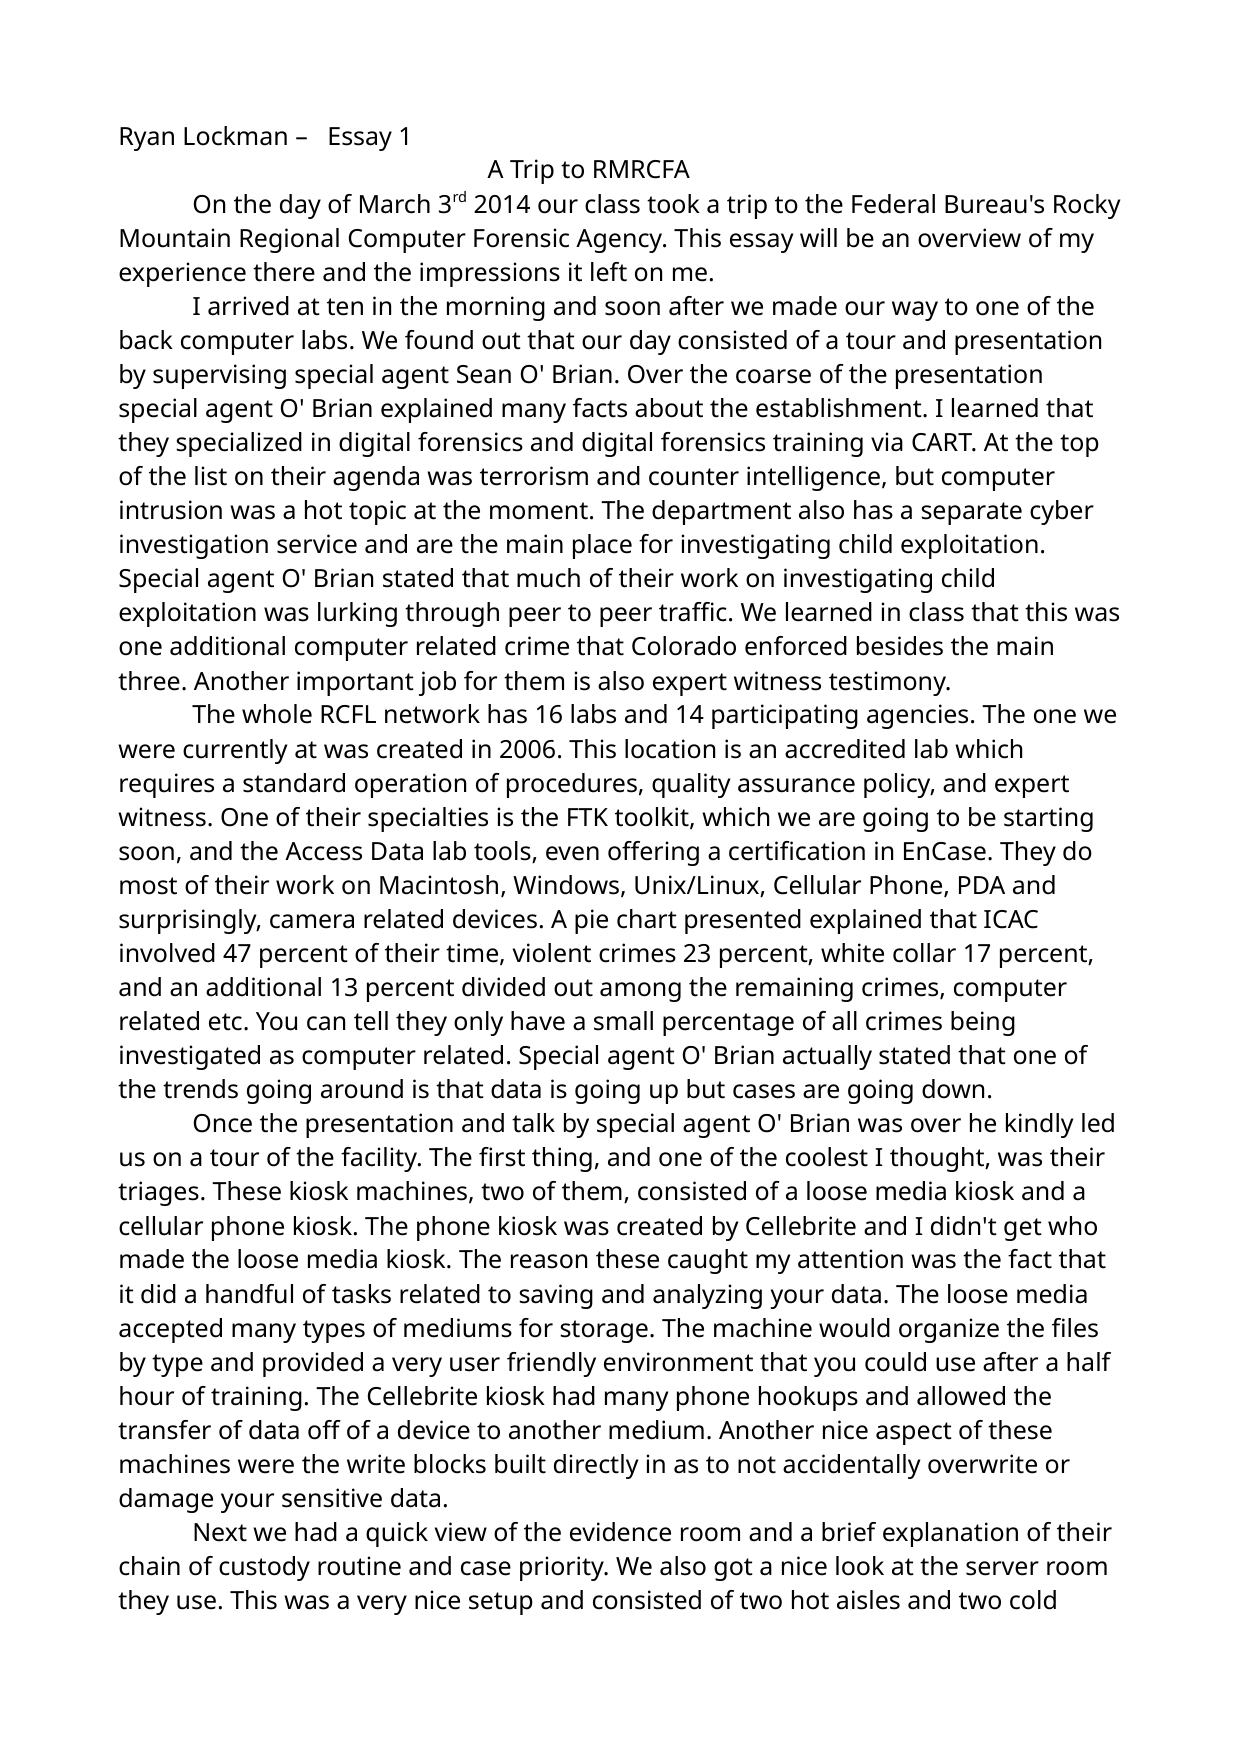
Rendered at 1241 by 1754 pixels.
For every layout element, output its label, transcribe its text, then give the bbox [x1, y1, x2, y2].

text Ryan Lockman – Essay 1 [118, 118, 1122, 152]
text The whole RCFL network has 16 labs and 14 participating agencies. The one we were currently at was created in 2006. This location is an accredited lab which requires a standard operation of procedures, quality assurance policy, and expert witness. One of their specialties is the FTK toolkit, which we are going to be starting soon, and the Access Data lab tools, even offering a certification in EnCase. They do most of their work on Macintosh, Windows, Unix/Linux, Cellular Phone, PDA and surprisingly, camera related devices. A pie chart presented explained that ICAC involved 47 percent of their time, violent crimes 23 percent, white collar 17 percent, and an additional 13 percent divided out among the remaining crimes, computer related etc. You can tell they only have a small percentage of all crimes being investigated as computer related. Special agent O' Brian actually stated that one of the trends going around is that data is going up but cases are going down. [118, 697, 1122, 1106]
text Once the presentation and talk by special agent O' Brian was over he kindly led us on a tour of the facility. The first thing, and one of the coolest I thought, was their triages. These kiosk machines, two of them, consisted of a loose media kiosk and a cellular phone kiosk. The phone kiosk was created by Cellebrite and I didn't get who made the loose media kiosk. The reason these caught my attention was the fact that it did a handful of tasks related to saving and analyzing your data. The loose media accepted many types of mediums for storage. The machine would organize the files by type and provided a very user friendly environment that you could use after a half hour of training. The Cellebrite kiosk had many phone hookups and allowed the transfer of data off of a device to another medium. Another nice aspect of these machines were the write blocks built directly in as to not accidentally overwrite or damage your sensitive data. [118, 1106, 1122, 1515]
text Next we had a quick view of the evidence room and a brief explanation of their chain of custody routine and case priority. We also got a nice look at the server room they use. This was a very nice setup and consisted of two hot aisles and two cold [118, 1515, 1122, 1617]
text On the day of March 3rd 2014 our class took a trip to the Federal Bureau's Rocky Mountain Regional Computer Forensic Agency. This essay will be an overview of my experience there and the impressions it left on me. [118, 186, 1122, 288]
text I arrived at ten in the morning and soon after we made our way to one of the back computer labs. We found out that our day consisted of a tour and presentation by supervising special agent Sean O' Brian. Over the coarse of the presentation special agent O' Brian explained many facts about the establishment. I learned that they specialized in digital forensics and digital forensics training via CART. At the top of the list on their agenda was terrorism and counter intelligence, but computer intrusion was a hot topic at the moment. The department also has a separate cyber investigation service and are the main place for investigating child exploitation. Special agent O' Brian stated that much of their work on investigating child exploitation was lurking through peer to peer traffic. We learned in class that this was one additional computer related crime that Colorado enforced besides the main three. Another important job for them is also expert witness testimony. [118, 288, 1122, 697]
text A Trip to RMRCFA [118, 152, 1122, 186]
